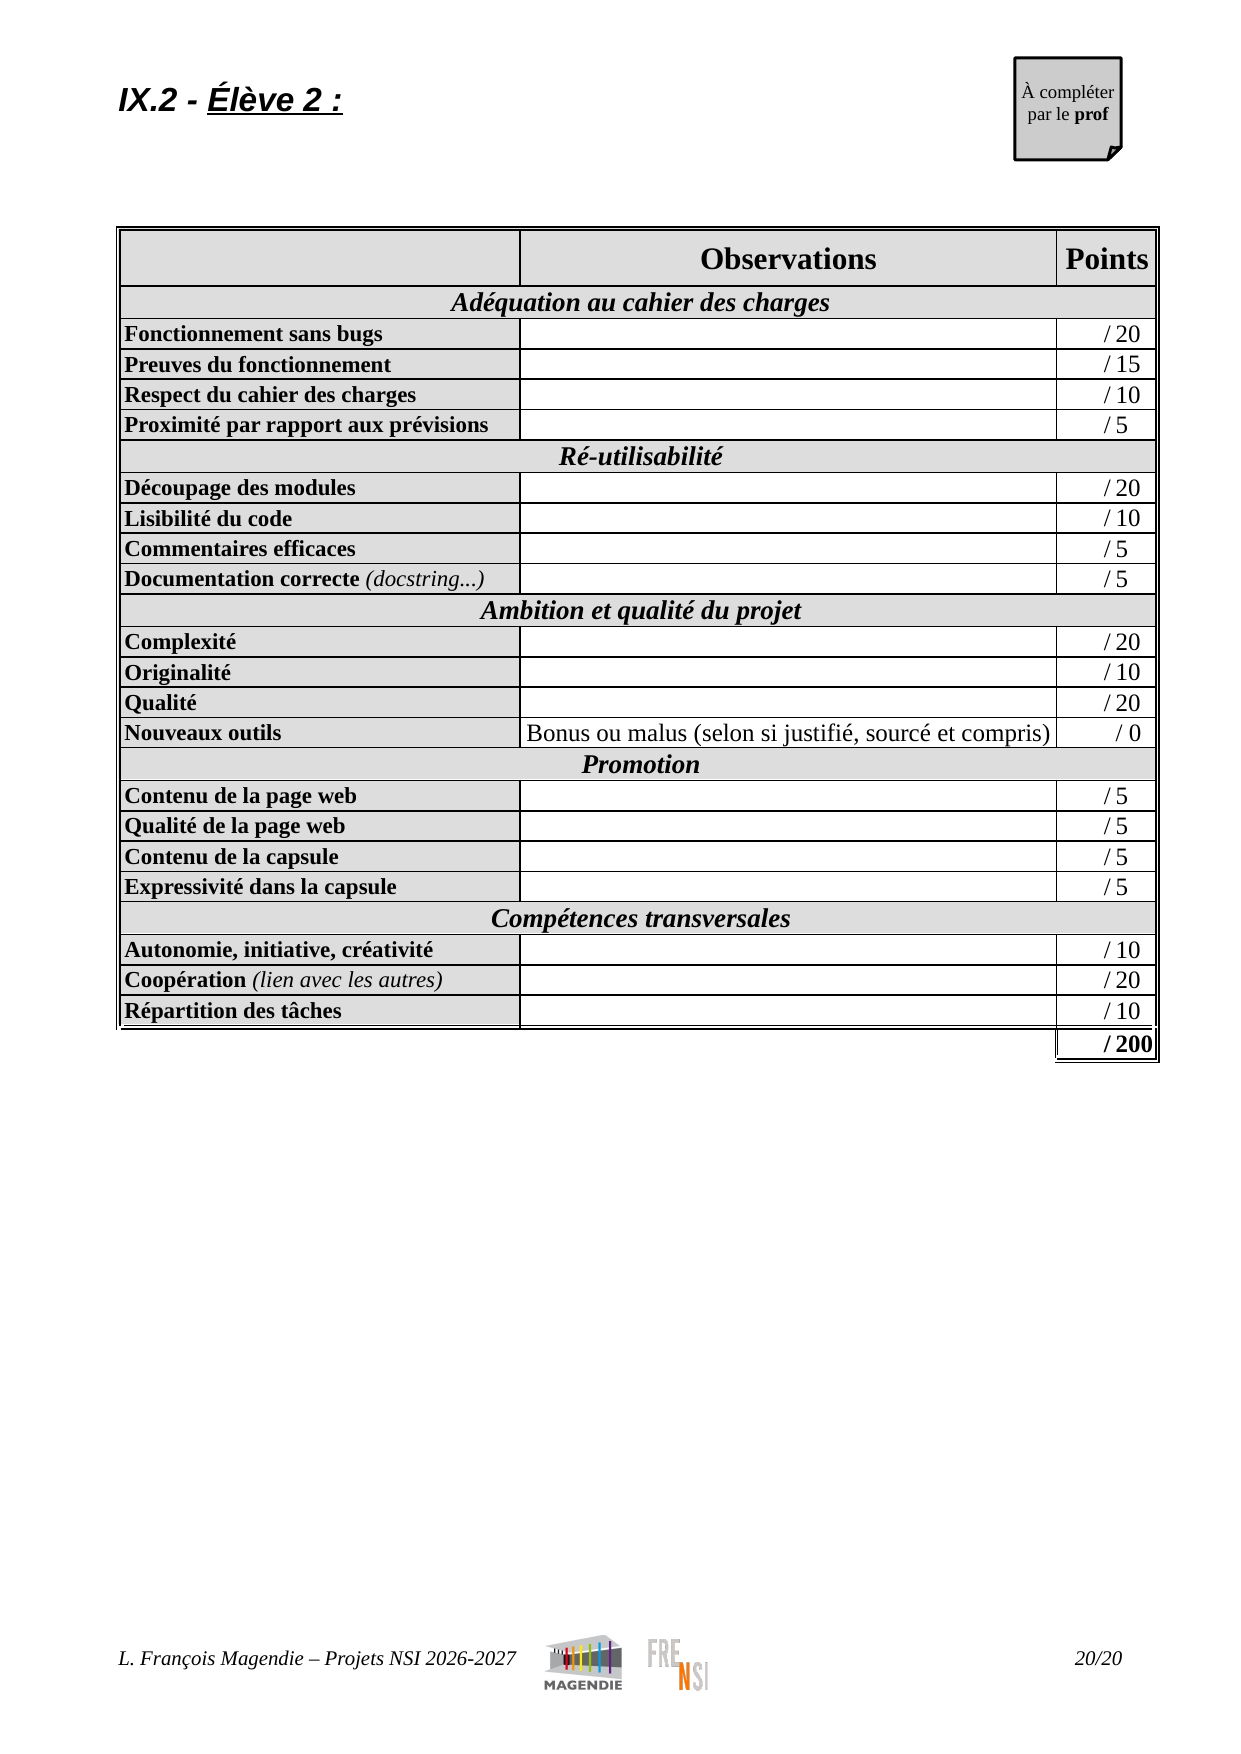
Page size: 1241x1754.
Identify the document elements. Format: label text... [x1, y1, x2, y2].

table_cell [1057, 504, 1098, 532]
table_cell / [1099, 781, 1115, 810]
table_cell / [1099, 935, 1115, 964]
table_cell [1057, 319, 1098, 348]
table_cell / [1099, 872, 1115, 901]
table_cell 10 [1115, 504, 1155, 532]
subtitle Élève 2 : [118, 80, 1013, 118]
table_cell [1057, 534, 1098, 563]
table_cell / [1099, 473, 1115, 502]
table_cell [1057, 781, 1098, 810]
table_cell [521, 935, 1056, 964]
table_cell 200 [1115, 1025, 1157, 1058]
table_cell [521, 781, 1056, 810]
table_cell / 0 [1115, 718, 1155, 747]
table_cell [1057, 718, 1098, 747]
table_cell Ambition et qualité du projet [121, 595, 1155, 626]
table_cell [521, 842, 1056, 871]
table_cell Proximité par rapport aux prévisions [121, 410, 519, 439]
table_cell 5 [1115, 842, 1155, 871]
table_cell 10 [1115, 996, 1155, 1024]
table_cell Promotion [121, 748, 1155, 779]
table_cell [521, 658, 1056, 686]
table_cell [1057, 996, 1098, 1024]
table_cell / [1099, 842, 1115, 871]
table_cell [1057, 935, 1098, 964]
table_cell 5 [1115, 872, 1155, 901]
table_cell / [1099, 688, 1115, 717]
table_cell 10 [1115, 380, 1155, 409]
table_cell 20 [1115, 688, 1155, 717]
picture [532, 1635, 633, 1695]
table_cell [521, 996, 1056, 1024]
table_cell Répartition des tâches [121, 996, 519, 1024]
table_cell Qualité [121, 688, 519, 717]
table_cell / [1099, 504, 1115, 532]
table_cell Preuves du fonctionnement [121, 350, 519, 378]
table_cell Commentaires efficaces [121, 534, 519, 563]
table_cell Bonus ou malus (selon si justifié, sourcé et compris) [521, 718, 1056, 747]
table_cell [118, 1025, 520, 1058]
table_cell / [1099, 380, 1115, 409]
table_cell / [1099, 319, 1115, 348]
table_cell [521, 380, 1056, 409]
table_cell [1057, 473, 1098, 502]
table_cell 15 [1115, 350, 1155, 378]
table_cell [1057, 966, 1098, 994]
table_header [121, 231, 519, 285]
table_cell 5 [1115, 564, 1155, 593]
table_cell 5 [1115, 812, 1155, 840]
table_cell 20 [1115, 966, 1155, 994]
table_cell 20 [1115, 473, 1155, 502]
table_cell Originalité [121, 658, 519, 686]
table_cell Découpage des modules [121, 473, 519, 502]
table_cell Compétences transversales [121, 902, 1155, 933]
table_cell [521, 350, 1056, 378]
table_cell / [1099, 410, 1115, 439]
table_cell Contenu de la page web [121, 781, 519, 810]
table_cell [521, 872, 1056, 901]
table_cell [1057, 658, 1098, 686]
table_header Observations [521, 231, 1056, 285]
table_cell / [1099, 966, 1115, 994]
table_cell [1057, 380, 1098, 409]
table_cell [521, 504, 1056, 532]
table_cell [1099, 718, 1115, 747]
table_cell Contenu de la capsule [121, 842, 519, 871]
table_cell [1057, 812, 1098, 840]
table_cell / [1099, 1030, 1115, 1058]
table_cell / [1099, 627, 1115, 656]
table_cell [1057, 842, 1098, 871]
table_cell Coopération (lien avec les autres) [121, 966, 519, 994]
table_cell [1057, 564, 1098, 593]
table_cell / [1099, 350, 1115, 378]
table_cell [521, 627, 1056, 656]
table_cell 5 [1115, 534, 1155, 563]
table_cell / [1099, 996, 1115, 1024]
table_cell Autonomie, initiative, créativité [121, 935, 519, 964]
table_cell Nouveaux outils [121, 718, 519, 747]
table_cell 5 [1115, 781, 1155, 810]
table_cell / [1099, 812, 1115, 840]
picture [648, 1639, 708, 1691]
table_cell [521, 688, 1056, 717]
table_cell [1057, 410, 1098, 439]
table_cell Lisibilité du code [121, 504, 519, 532]
table_header Points [1057, 231, 1155, 285]
table_cell 20 [1115, 627, 1155, 656]
table_cell [521, 564, 1056, 593]
table_cell / [1099, 564, 1115, 593]
table_cell Fonctionnement sans bugs [121, 319, 519, 348]
table_cell Documentation correcte (docstring...) [121, 564, 519, 593]
table_cell [1057, 872, 1098, 901]
table_cell Ré-utilisabilité [121, 441, 1155, 472]
table_cell 5 [1115, 410, 1155, 439]
table_cell Complexité [121, 627, 519, 656]
table_cell [521, 966, 1056, 994]
table_cell [521, 473, 1056, 502]
table_cell 10 [1115, 658, 1155, 686]
table_cell [1057, 350, 1098, 378]
table_cell [1057, 627, 1098, 656]
table_cell / [1099, 534, 1115, 563]
table_cell [520, 1030, 1055, 1058]
table_cell Adéquation au cahier des charges [121, 287, 1155, 318]
table_cell [521, 812, 1056, 840]
table_cell 20 [1115, 319, 1155, 348]
table_cell [1057, 688, 1098, 717]
table_cell Respect du cahier des charges [121, 380, 519, 409]
table_cell [1057, 1030, 1098, 1058]
table_cell [521, 410, 1056, 439]
table_cell Qualité de la page web [121, 812, 519, 840]
table_cell [521, 534, 1056, 563]
table_cell 10 [1115, 935, 1155, 964]
table_cell / [1099, 658, 1115, 686]
table_cell Expressivité dans la capsule [121, 872, 519, 901]
table_cell [521, 319, 1056, 348]
